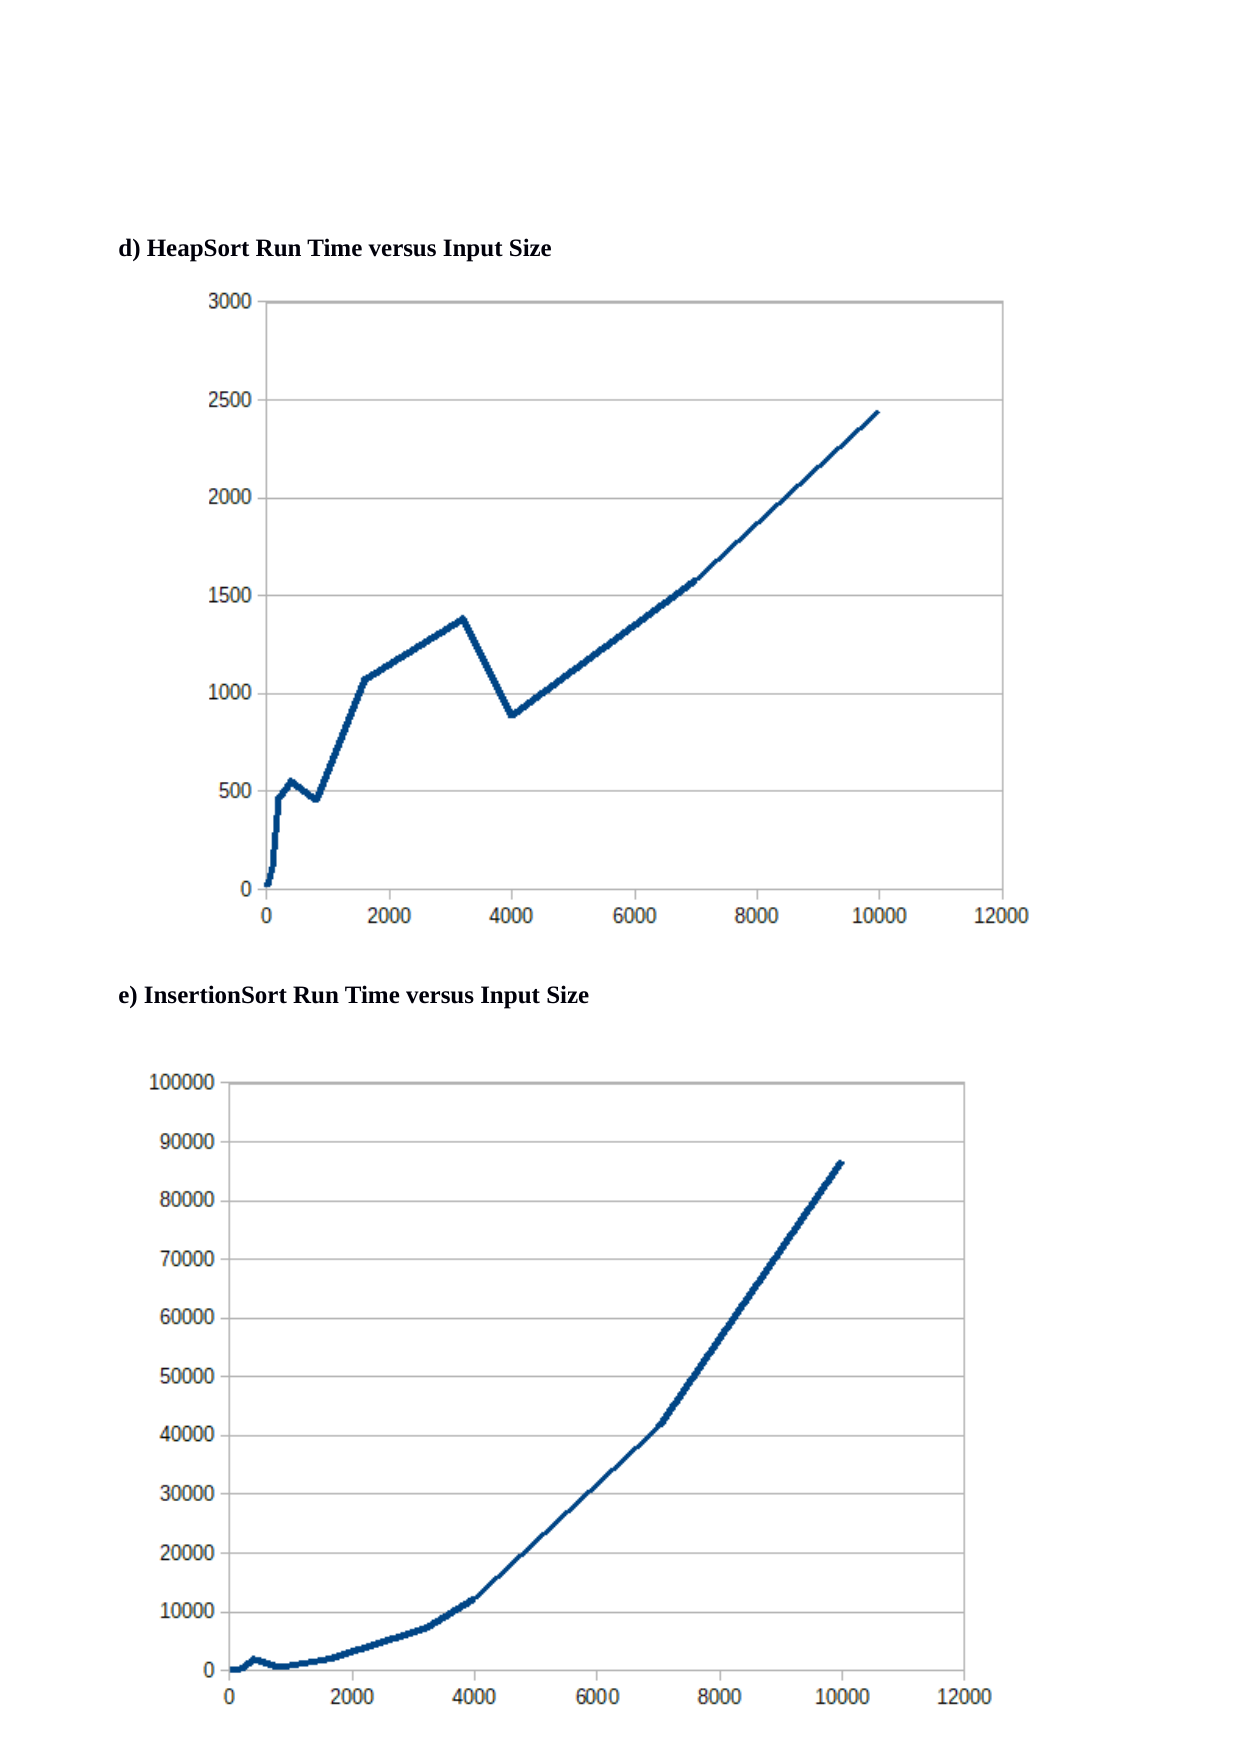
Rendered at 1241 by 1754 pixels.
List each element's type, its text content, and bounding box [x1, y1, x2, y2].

text d) HeapSort Run Time versus Input Size [118, 233, 1122, 262]
picture [149, 1072, 994, 1709]
picture [208, 290, 1032, 928]
text e) InsertionSort Run Time versus Input Size [118, 981, 1122, 1009]
